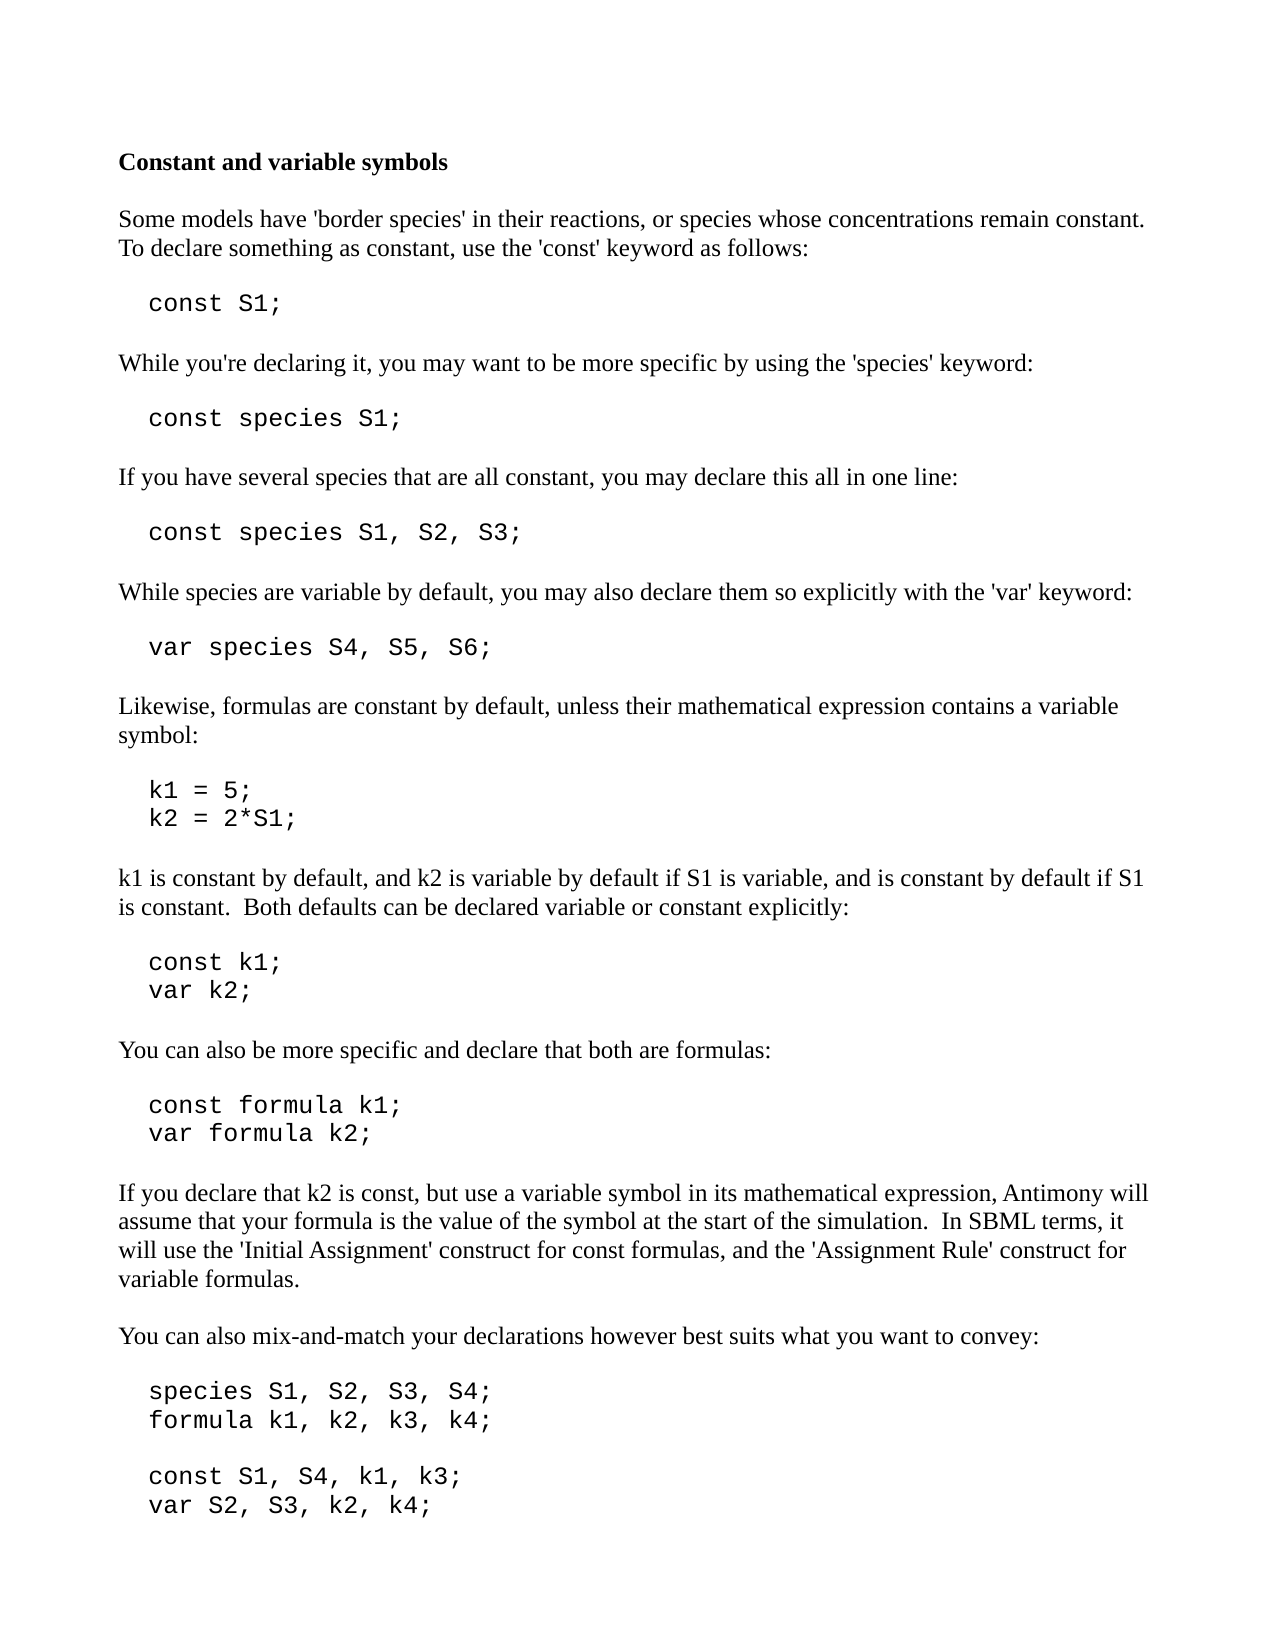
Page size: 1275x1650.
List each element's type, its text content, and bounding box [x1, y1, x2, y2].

text const species S1; [118, 405, 1157, 433]
text Constant and variable symbols [118, 147, 1157, 176]
text const species S1, S2, S3; [118, 520, 1157, 548]
text var formula k2; [118, 1121, 1157, 1149]
text Some models have 'border species' in their reactions, or species whose concentrations remain constant. To declare something as constant, use the 'const' keyword as follows: [118, 204, 1157, 262]
text Likewise, formulas are constant by default, unless their mathematical expression contains a variable symbol: [118, 691, 1157, 749]
text var species S4, S5, S6; [118, 634, 1157, 663]
text If you have several species that are all constant, you may declare this all in one line: [118, 462, 1157, 491]
text const formula k1; [118, 1092, 1157, 1121]
text species S1, S2, S3, S4; [118, 1379, 1157, 1407]
text const S1, S4, k1, k3; [118, 1464, 1157, 1492]
text k1 is constant by default, and k2 is variable by default if S1 is variable, and is constant by default if S1 is constant. Both defaults can be declared variable or constant explicitly: [118, 863, 1157, 921]
text While species are variable by default, you may also declare them so explicitly with the 'var' keyword: [118, 577, 1157, 606]
text formula k1, k2, k3, k4; [118, 1407, 1157, 1436]
text You can also be more specific and declare that both are formulas: [118, 1035, 1157, 1063]
text var S2, S3, k2, k4; [118, 1492, 1157, 1521]
text You can also mix-and-match your declarations however best suits what you want to convey: [118, 1321, 1157, 1350]
text If you declare that k2 is const, but use a variable symbol in its mathematical expression, Antimony will assume that your formula is the value of the symbol at the start of the simulation. In SBML terms, it will use the 'Initial Assignment' construct for const formulas, and the 'Assignment Rule' construct for variable formulas. [118, 1178, 1157, 1293]
text k1 = 5; [118, 778, 1157, 806]
text k2 = 2*S1; [118, 806, 1157, 834]
text const k1; [118, 949, 1157, 978]
text While you're declaring it, you may want to be more specific by using the 'species' keyword: [118, 348, 1157, 376]
text const S1; [118, 291, 1157, 319]
text var k2; [118, 978, 1157, 1006]
